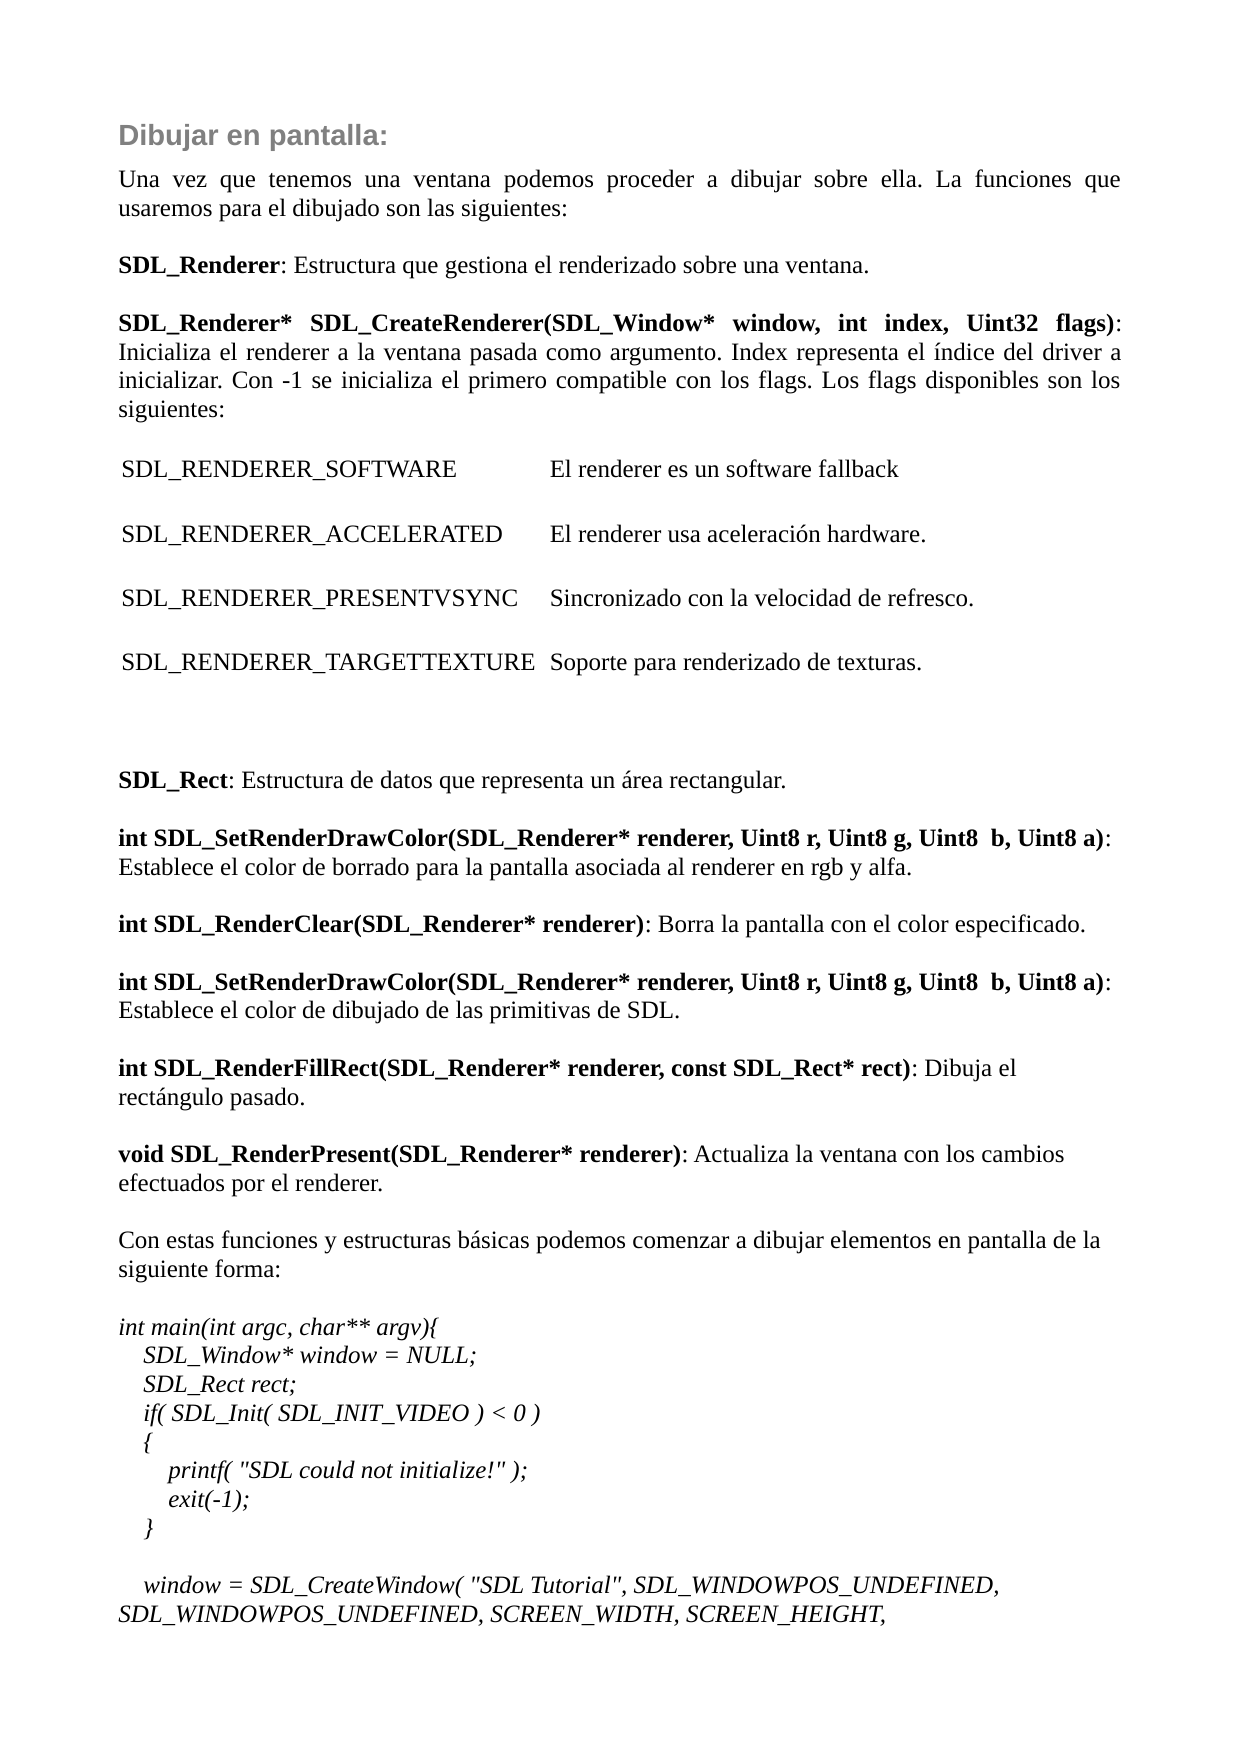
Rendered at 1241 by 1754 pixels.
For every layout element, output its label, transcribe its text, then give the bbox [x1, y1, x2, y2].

text printf( "SDL could not initialize!" ); [118, 1455, 1122, 1484]
table_header SDL_RENDERER_SOFTWARE [118, 452, 547, 516]
table_cell SDL_RENDERER_TARGETTEXTURE [118, 644, 547, 708]
table_cell SDL_RENDERER_PRESENTVSYNC [118, 580, 547, 644]
text SDL_Renderer* SDL_CreateRenderer(SDL_Window* window, int index, Uint32 flags): Inicializa el renderer a la ventana pasada como argumento. Index representa el índice del driver a inicializar. Con -1 se inicializa el primero compatible con los flags. Los flags disponibles son los siguientes: [118, 308, 1122, 423]
text exit(-1); [118, 1484, 1122, 1513]
text { [118, 1427, 1122, 1455]
text Una vez que tenemos una ventana podemos proceder a dibujar sobre ella. La funciones que usaremos para el dibujado son las siguientes: [118, 164, 1122, 222]
subtitle Dibujar en pantalla: [118, 118, 1122, 152]
table_cell SDL_RENDERER_ACCELERATED [118, 516, 547, 580]
text int main(int argc, char** argv){ [118, 1312, 1122, 1340]
table_cell Sincronizado con la velocidad de refresco. [547, 580, 1002, 644]
text SDL_Rect rect; [118, 1369, 1122, 1398]
table_header El renderer es un software fallback [547, 452, 1002, 516]
text int SDL_SetRenderDrawColor(SDL_Renderer* renderer, Uint8 r, Uint8 g, Uint8 b, Uint8 a): Establece el color de borrado para la pantalla asociada al renderer en rgb y alfa. [118, 823, 1122, 880]
text void SDL_RenderPresent(SDL_Renderer* renderer): Actualiza la ventana con los cambios efectuados por el renderer. [118, 1139, 1122, 1197]
text SDL_Rect: Estructura de datos que representa un área rectangular. [118, 765, 1122, 794]
text } [118, 1513, 1122, 1542]
text int SDL_SetRenderDrawColor(SDL_Renderer* renderer, Uint8 r, Uint8 g, Uint8 b, Uint8 a): Establece el color de dibujado de las primitivas de SDL. [118, 967, 1122, 1024]
text SDL_Renderer: Estructura que gestiona el renderizado sobre una ventana. [118, 250, 1122, 279]
text window = SDL_CreateWindow( "SDL Tutorial", SDL_WINDOWPOS_UNDEFINED, SDL_WINDOWPOS_UNDEFINED, SCREEN_WIDTH, SCREEN_HEIGHT, [118, 1570, 1122, 1628]
text int SDL_RenderFillRect(SDL_Renderer* renderer, const SDL_Rect* rect): Dibuja el rectángulo pasado. [118, 1053, 1122, 1110]
text if( SDL_Init( SDL_INIT_VIDEO ) < 0 ) [118, 1398, 1122, 1427]
table_cell El renderer usa aceleración hardware. [547, 516, 1002, 580]
text SDL_Window* window = NULL; [118, 1340, 1122, 1369]
text Con estas funciones y estructuras básicas podemos comenzar a dibujar elementos en pantalla de la siguiente forma: [118, 1225, 1122, 1283]
table_cell Soporte para renderizado de texturas. [547, 644, 1002, 708]
text int SDL_RenderClear(SDL_Renderer* renderer): Borra la pantalla con el color especificado. [118, 909, 1122, 938]
